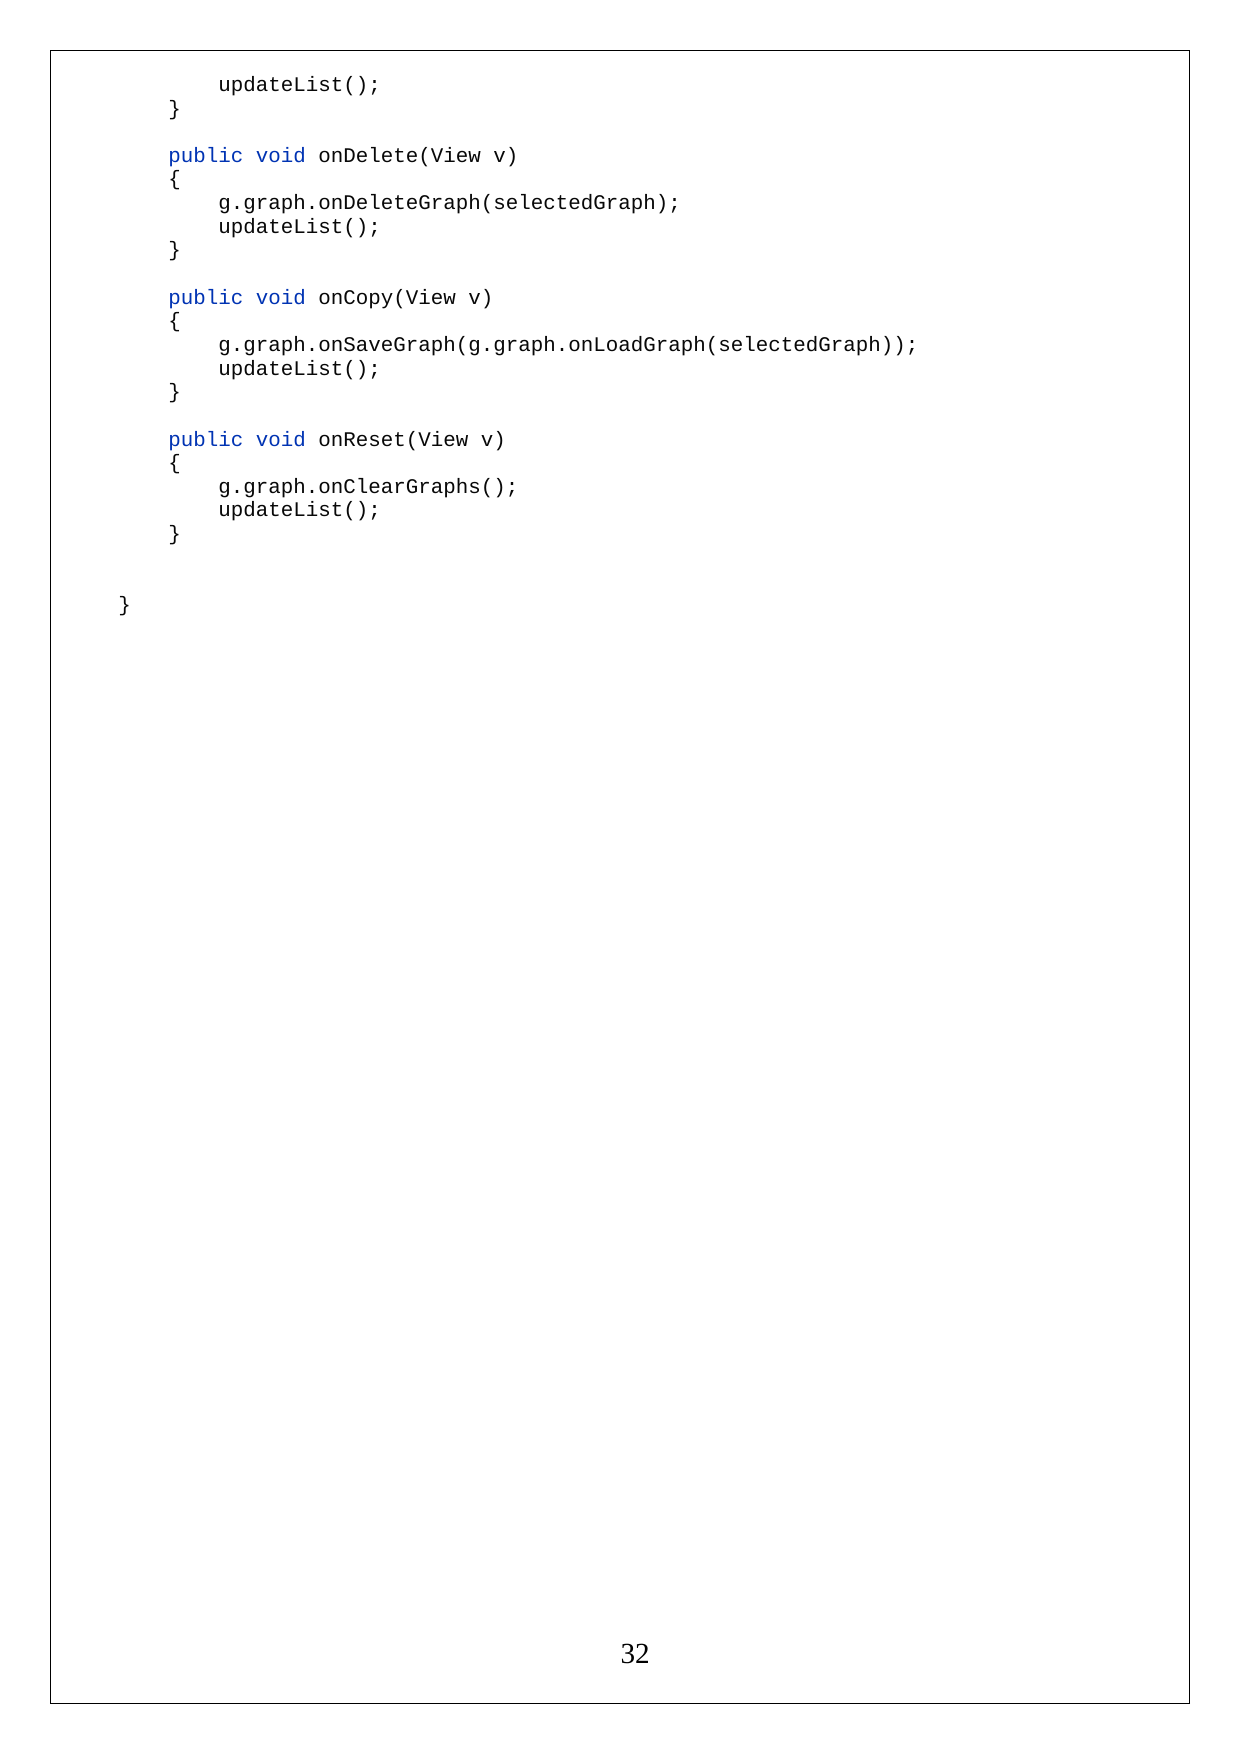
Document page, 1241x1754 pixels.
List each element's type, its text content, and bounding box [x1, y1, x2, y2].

text updateList(); } public void onDelete(View v) { g.graph.onDeleteGraph(selectedGraph); updateList(); } public void onCopy(View v) { g.graph.onSaveGraph(g.graph.onLoadGraph(selectedGraph)); updateList(); } public void onReset(View v) { g.graph.onClearGraphs(); updateList(); } } [118, 74, 1152, 618]
